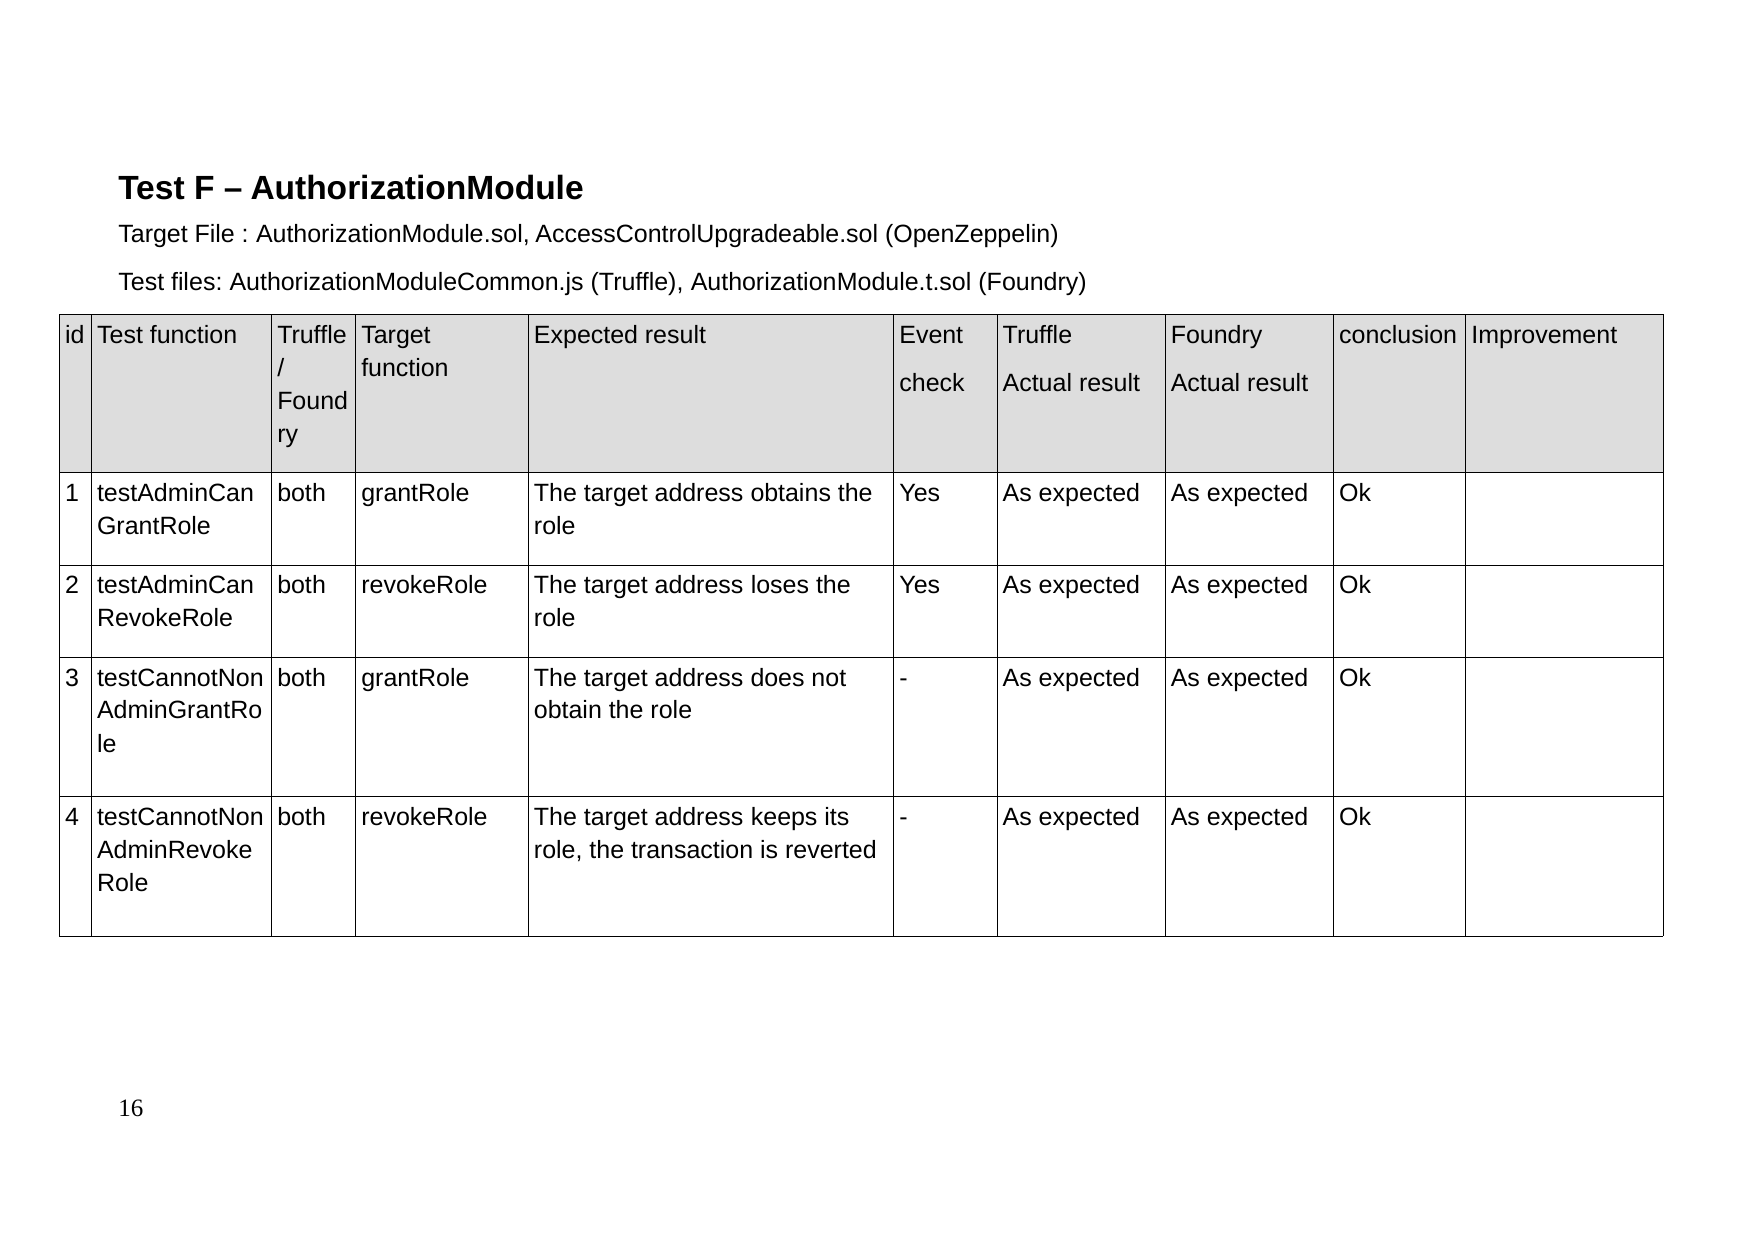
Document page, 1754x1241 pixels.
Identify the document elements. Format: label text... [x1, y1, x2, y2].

table_cell testCannotNonAdminRevokeRole [92, 797, 271, 936]
table_cell 3 [60, 658, 91, 796]
table_cell Ok [1334, 566, 1465, 657]
table_cell both [272, 473, 355, 564]
table_cell [1466, 658, 1663, 796]
table_cell testAdminCanGrantRole [92, 473, 271, 564]
table_cell As expected [1166, 658, 1333, 796]
table_cell The target address does not obtain the role [529, 658, 893, 796]
table_cell As expected [1166, 566, 1333, 657]
table_cell 2 [60, 566, 91, 657]
table_cell both [272, 658, 355, 796]
table_header Event check [894, 315, 997, 472]
table_cell The target address keeps its role, the transaction is reverted [529, 797, 893, 936]
table_cell [1466, 473, 1663, 564]
table_header Expected result [529, 315, 893, 472]
table_cell testCannotNonAdminGrantRole [92, 658, 271, 796]
table_cell both [272, 566, 355, 657]
table_cell - [894, 797, 997, 936]
table_cell [1466, 566, 1663, 657]
table_cell testAdminCanRevokeRole [92, 566, 271, 657]
table_cell 4 [60, 797, 91, 936]
table_cell As expected [1166, 473, 1333, 564]
text Test files: AuthorizationModuleCommon.js (Truffle), AuthorizationModule.t.sol (Foundry) [118, 266, 1636, 295]
table_cell - [894, 658, 997, 796]
table_header Foundry Actual result [1166, 315, 1333, 472]
subtitle Test F – AuthorizationModule [118, 168, 1636, 206]
table_header Improvement [1466, 315, 1663, 472]
table_cell As expected [1166, 797, 1333, 936]
table_cell The target address obtains the role [529, 473, 893, 564]
table_cell Yes [894, 566, 997, 657]
text Target File : AuthorizationModule.sol, AccessControlUpgradeable.sol (OpenZeppelin) [118, 219, 1636, 248]
table_cell As expected [998, 797, 1165, 936]
table_cell As expected [998, 473, 1165, 564]
table_cell As expected [998, 658, 1165, 796]
table_cell As expected [998, 566, 1165, 657]
table_cell Yes [894, 473, 997, 564]
table_header conclusion [1334, 315, 1465, 472]
table_cell grantRole [356, 658, 528, 796]
table_cell Ok [1334, 797, 1465, 936]
table_header Target function [356, 315, 528, 472]
table_cell revokeRole [356, 566, 528, 657]
table_header Truffle Actual result [998, 315, 1165, 472]
table_header id [60, 315, 91, 472]
table_cell The target address loses the role [529, 566, 893, 657]
table_header Test function [92, 315, 271, 472]
table_cell revokeRole [356, 797, 528, 936]
table_cell Ok [1334, 473, 1465, 564]
table_cell [1466, 797, 1663, 936]
table_cell 1 [60, 473, 91, 564]
table_cell grantRole [356, 473, 528, 564]
table_cell both [272, 797, 355, 936]
table_cell Ok [1334, 658, 1465, 796]
table_header Truffle / Foundry [272, 315, 355, 472]
